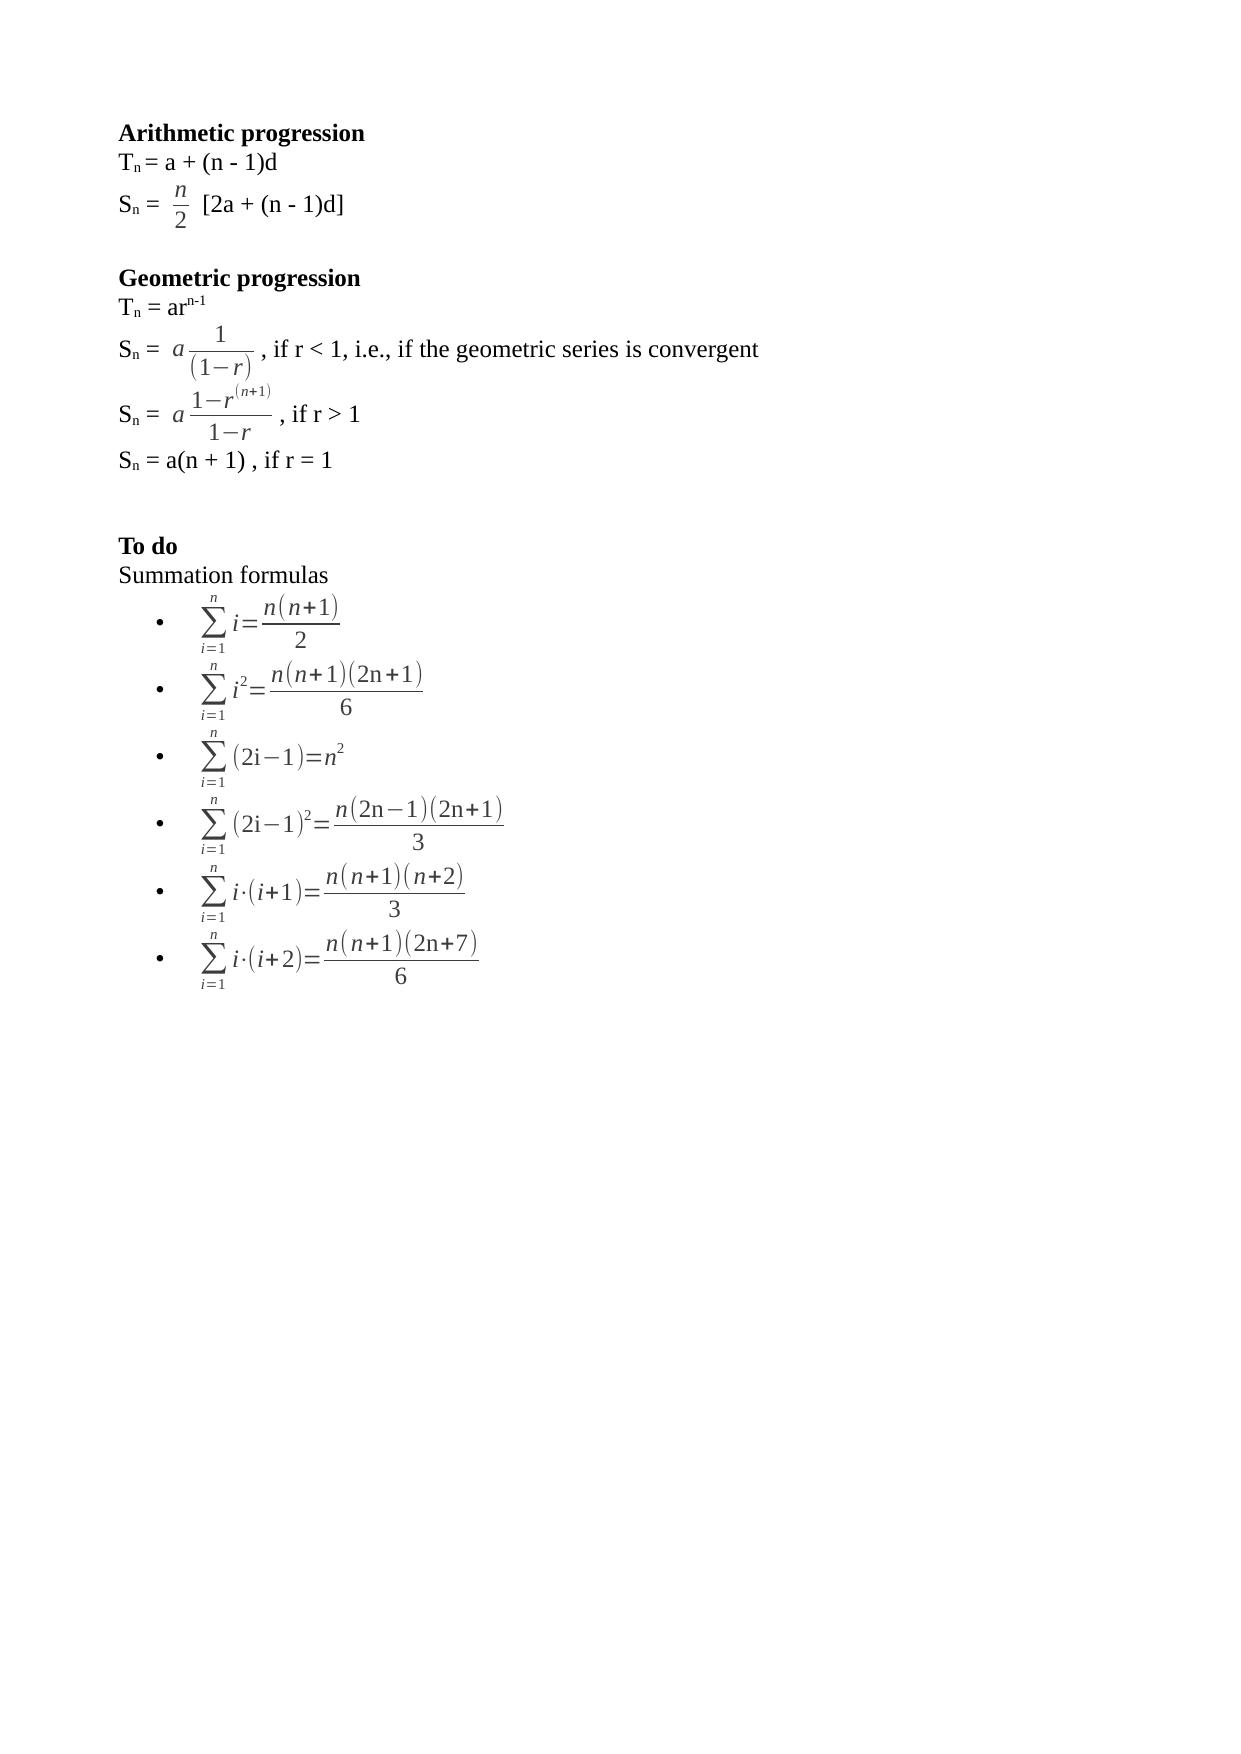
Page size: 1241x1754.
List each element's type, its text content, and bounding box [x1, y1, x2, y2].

text Tn = a + (n - 1)d [118, 147, 1122, 176]
text To do [118, 531, 1122, 560]
text Tn = arn-1 [118, 292, 1122, 321]
text Summation formulas [118, 560, 1122, 589]
text Sn = [2a + (n - 1)d] [118, 176, 1122, 234]
text Geometric progression [118, 263, 1122, 292]
text Sn = , if r < 1, i.e., if the geometric series is convergent [118, 321, 1122, 382]
text Arithmetic progression [118, 118, 1122, 147]
text Sn = , if r > 1 [118, 382, 1122, 445]
text Sn = a(n + 1) , if r = 1 [118, 445, 1122, 474]
